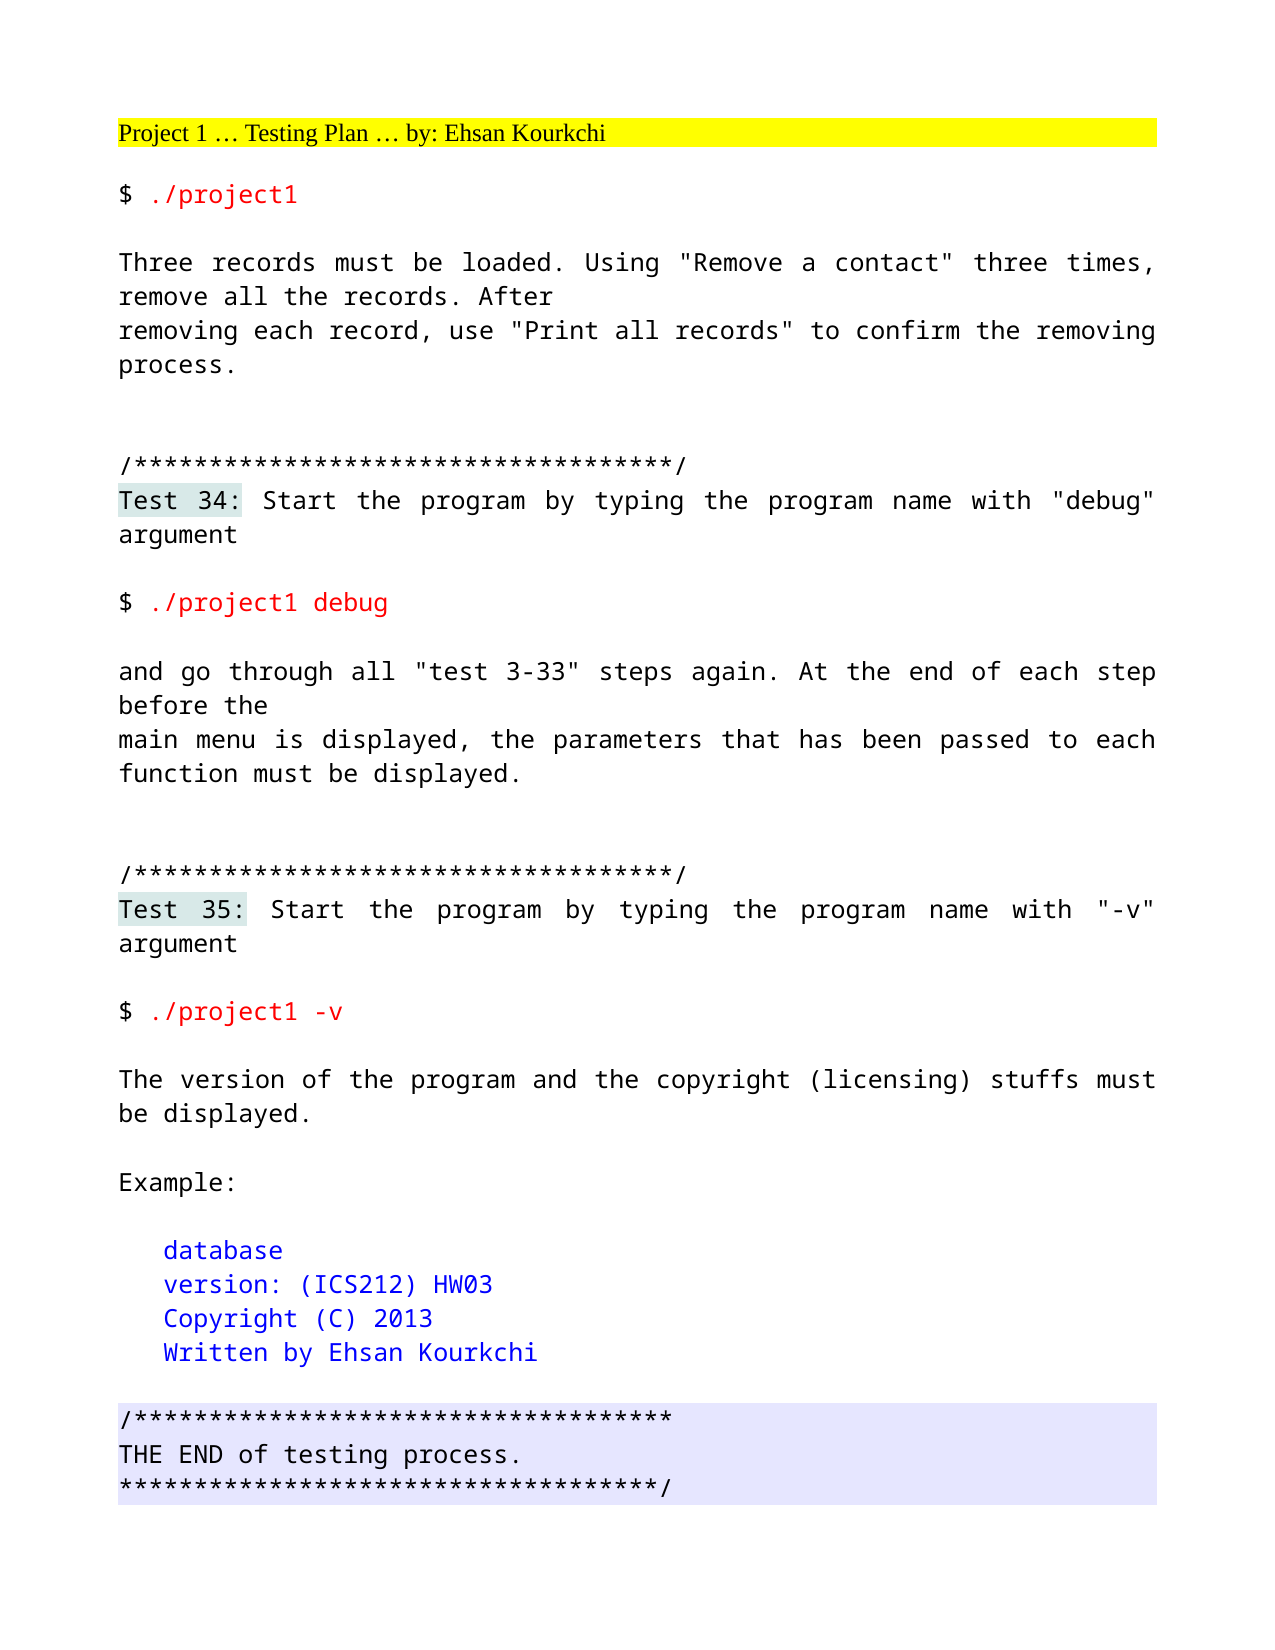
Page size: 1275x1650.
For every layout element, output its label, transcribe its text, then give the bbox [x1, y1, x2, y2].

text and go through all "test 3-33" steps again. At the end of each step before the [118, 653, 1157, 721]
text ************************************/ [118, 1471, 1157, 1505]
text $ ./project1 debug [118, 585, 1157, 619]
text Test 35: Start the program by typing the program name with "-v" argument [118, 892, 1157, 960]
text THE END of testing process. [118, 1437, 1157, 1471]
text /************************************ [118, 1403, 1157, 1437]
text /************************************/ [118, 858, 1157, 892]
text version: (ICS212) HW03 [118, 1266, 1157, 1300]
text Three records must be loaded. Using "Remove a contact" three times, remove all the records. After [118, 244, 1157, 313]
text Example: [118, 1164, 1157, 1198]
text database [118, 1232, 1157, 1266]
text Written by Ehsan Kourkchi [118, 1334, 1157, 1368]
text The version of the program and the copyright (licensing) stuffs must be displayed. [118, 1062, 1157, 1130]
text $ ./project1 -v [118, 994, 1157, 1028]
text $ ./project1 [118, 176, 1157, 210]
text Copyright (C) 2013 [118, 1300, 1157, 1334]
text /************************************/ [118, 449, 1157, 483]
text Test 34: Start the program by typing the program name with "debug" argument [118, 483, 1157, 551]
text main menu is displayed, the parameters that has been passed to each function must be displayed. [118, 721, 1157, 789]
text removing each record, use "Print all records" to confirm the removing process. [118, 313, 1157, 381]
